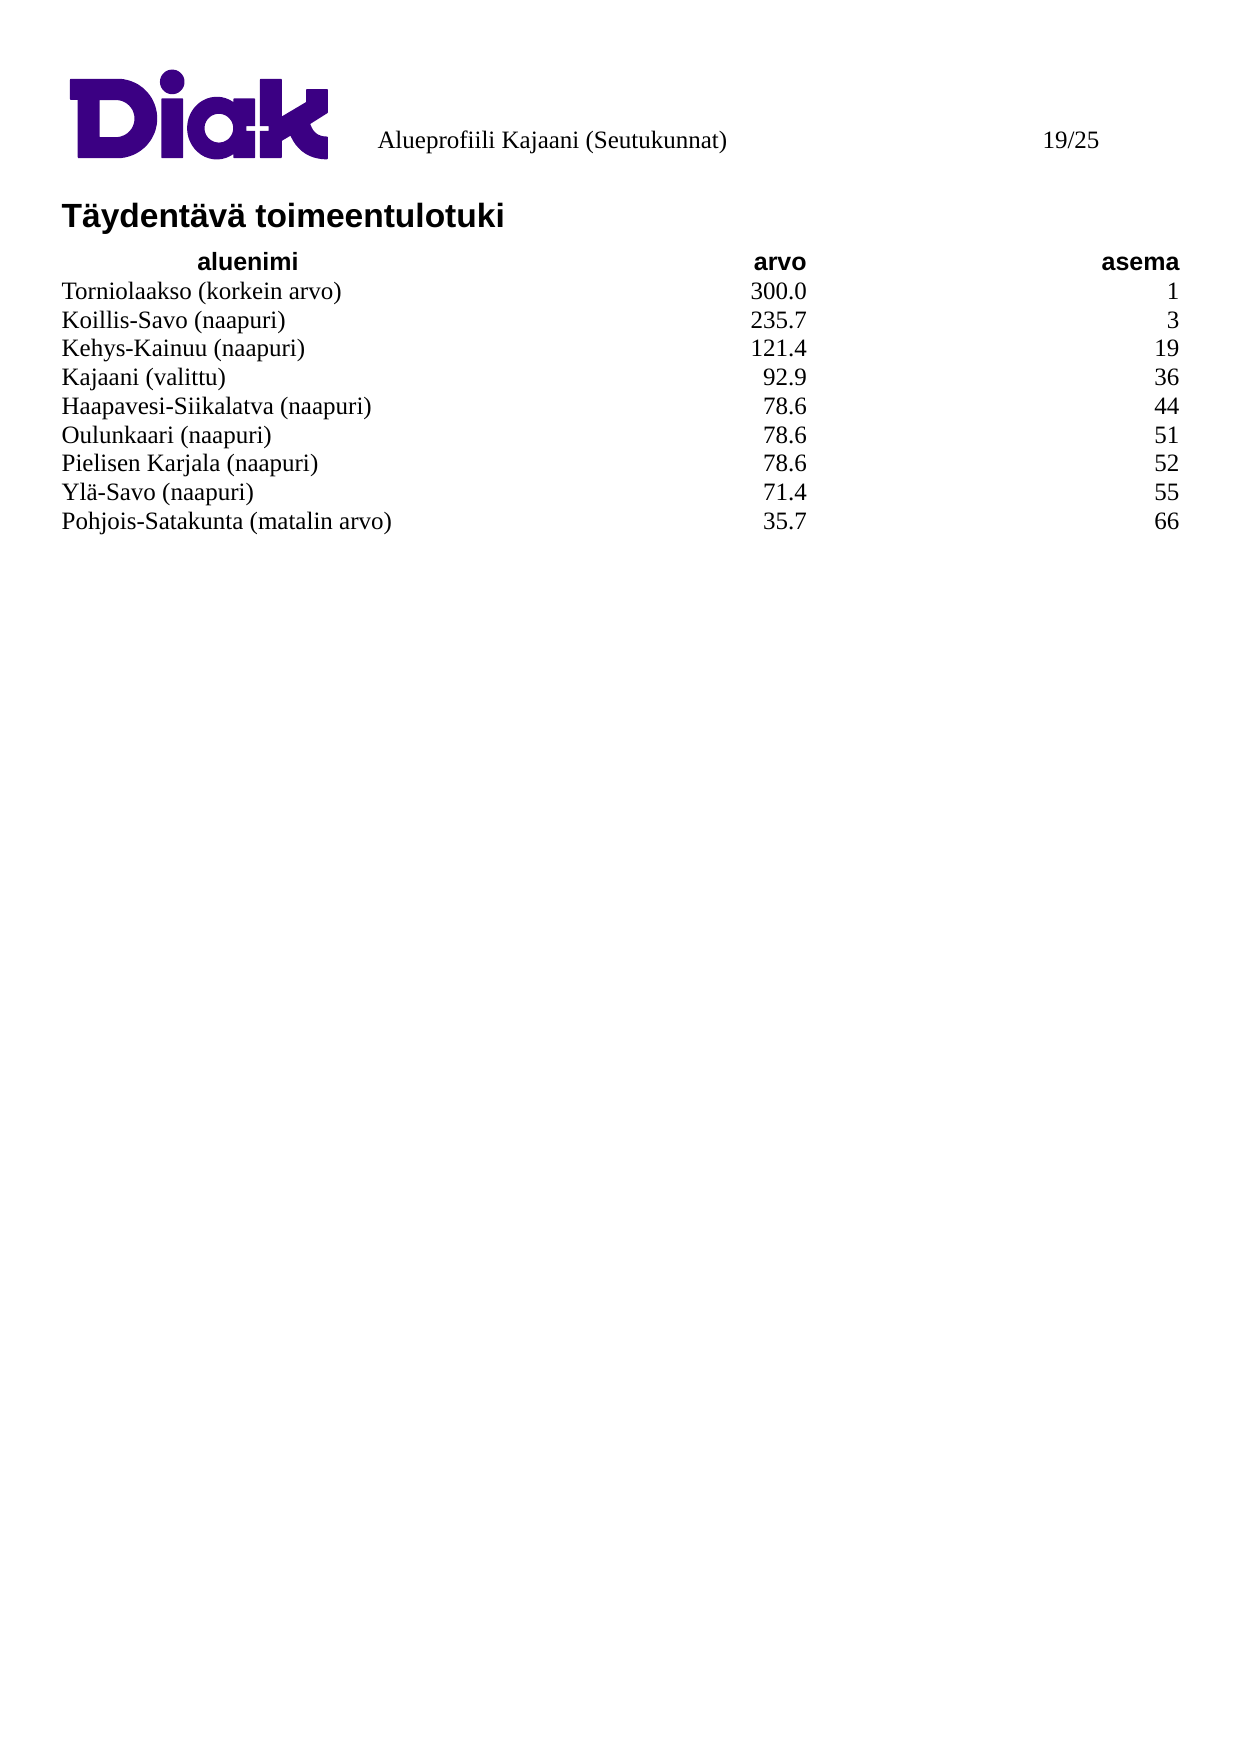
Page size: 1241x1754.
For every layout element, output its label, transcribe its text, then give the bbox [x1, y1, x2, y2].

table_cell 1 [806, 276, 1179, 305]
table_cell Oulunkaari (naapuri) [61, 420, 434, 448]
table_cell 51 [806, 420, 1179, 448]
table_cell 78.6 [434, 420, 806, 448]
table_cell 52 [806, 449, 1179, 477]
table_cell 19 [806, 334, 1179, 362]
table_cell Pohjois-Satakunta (matalin arvo) [61, 506, 434, 535]
table_cell 78.6 [434, 391, 806, 420]
table_cell 300.0 [434, 276, 806, 305]
table_cell Kajaani (valittu) [61, 362, 434, 391]
table_header asema [806, 247, 1179, 276]
table_cell 36 [806, 362, 1179, 391]
table_cell Pielisen Karjala (naapuri) [61, 449, 434, 477]
table_cell Torniolaakso (korkein arvo) [61, 276, 434, 305]
table_cell 3 [806, 305, 1179, 333]
table_cell Ylä-Savo (naapuri) [61, 477, 434, 506]
table_cell 92.9 [434, 362, 806, 391]
table_cell 55 [806, 477, 1179, 506]
table_cell 44 [806, 391, 1179, 420]
table_header aluenimi [61, 247, 434, 276]
table_cell Kehys-Kainuu (naapuri) [61, 334, 434, 362]
table_cell Haapavesi-Siikalatva (naapuri) [61, 391, 434, 420]
table_cell 78.6 [434, 449, 806, 477]
table_cell 235.7 [434, 305, 806, 333]
table_cell 35.7 [434, 506, 806, 535]
table_cell 71.4 [434, 477, 806, 506]
table_cell 121.4 [434, 334, 806, 362]
subtitle Täydentävä toimeentulotuki [61, 196, 1179, 235]
table_header arvo [434, 247, 806, 276]
table_cell 66 [806, 506, 1179, 535]
table_cell Koillis-Savo (naapuri) [61, 305, 434, 333]
